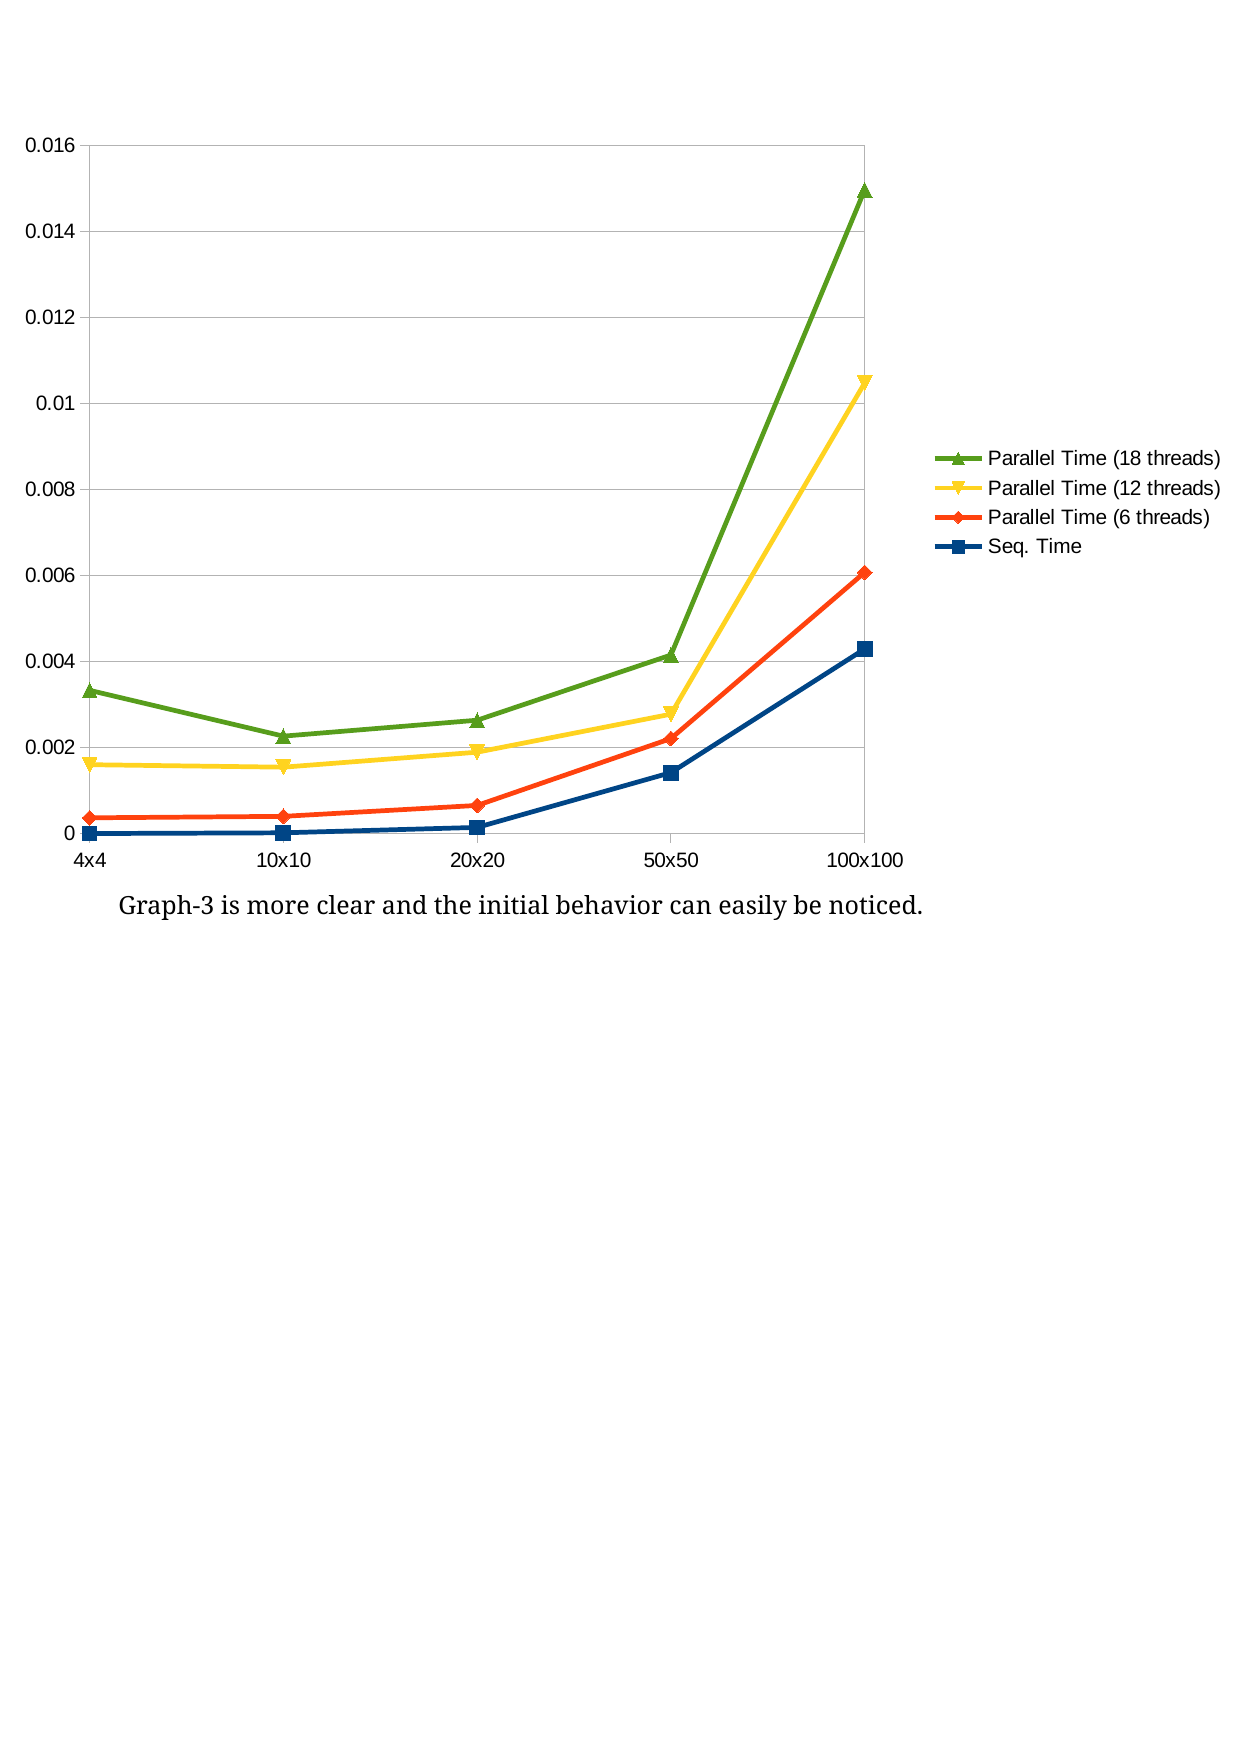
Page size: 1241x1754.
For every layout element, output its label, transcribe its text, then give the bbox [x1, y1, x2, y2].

text Graph-3 is more clear and the initial behavior can easily be noticed. [118, 888, 1122, 922]
